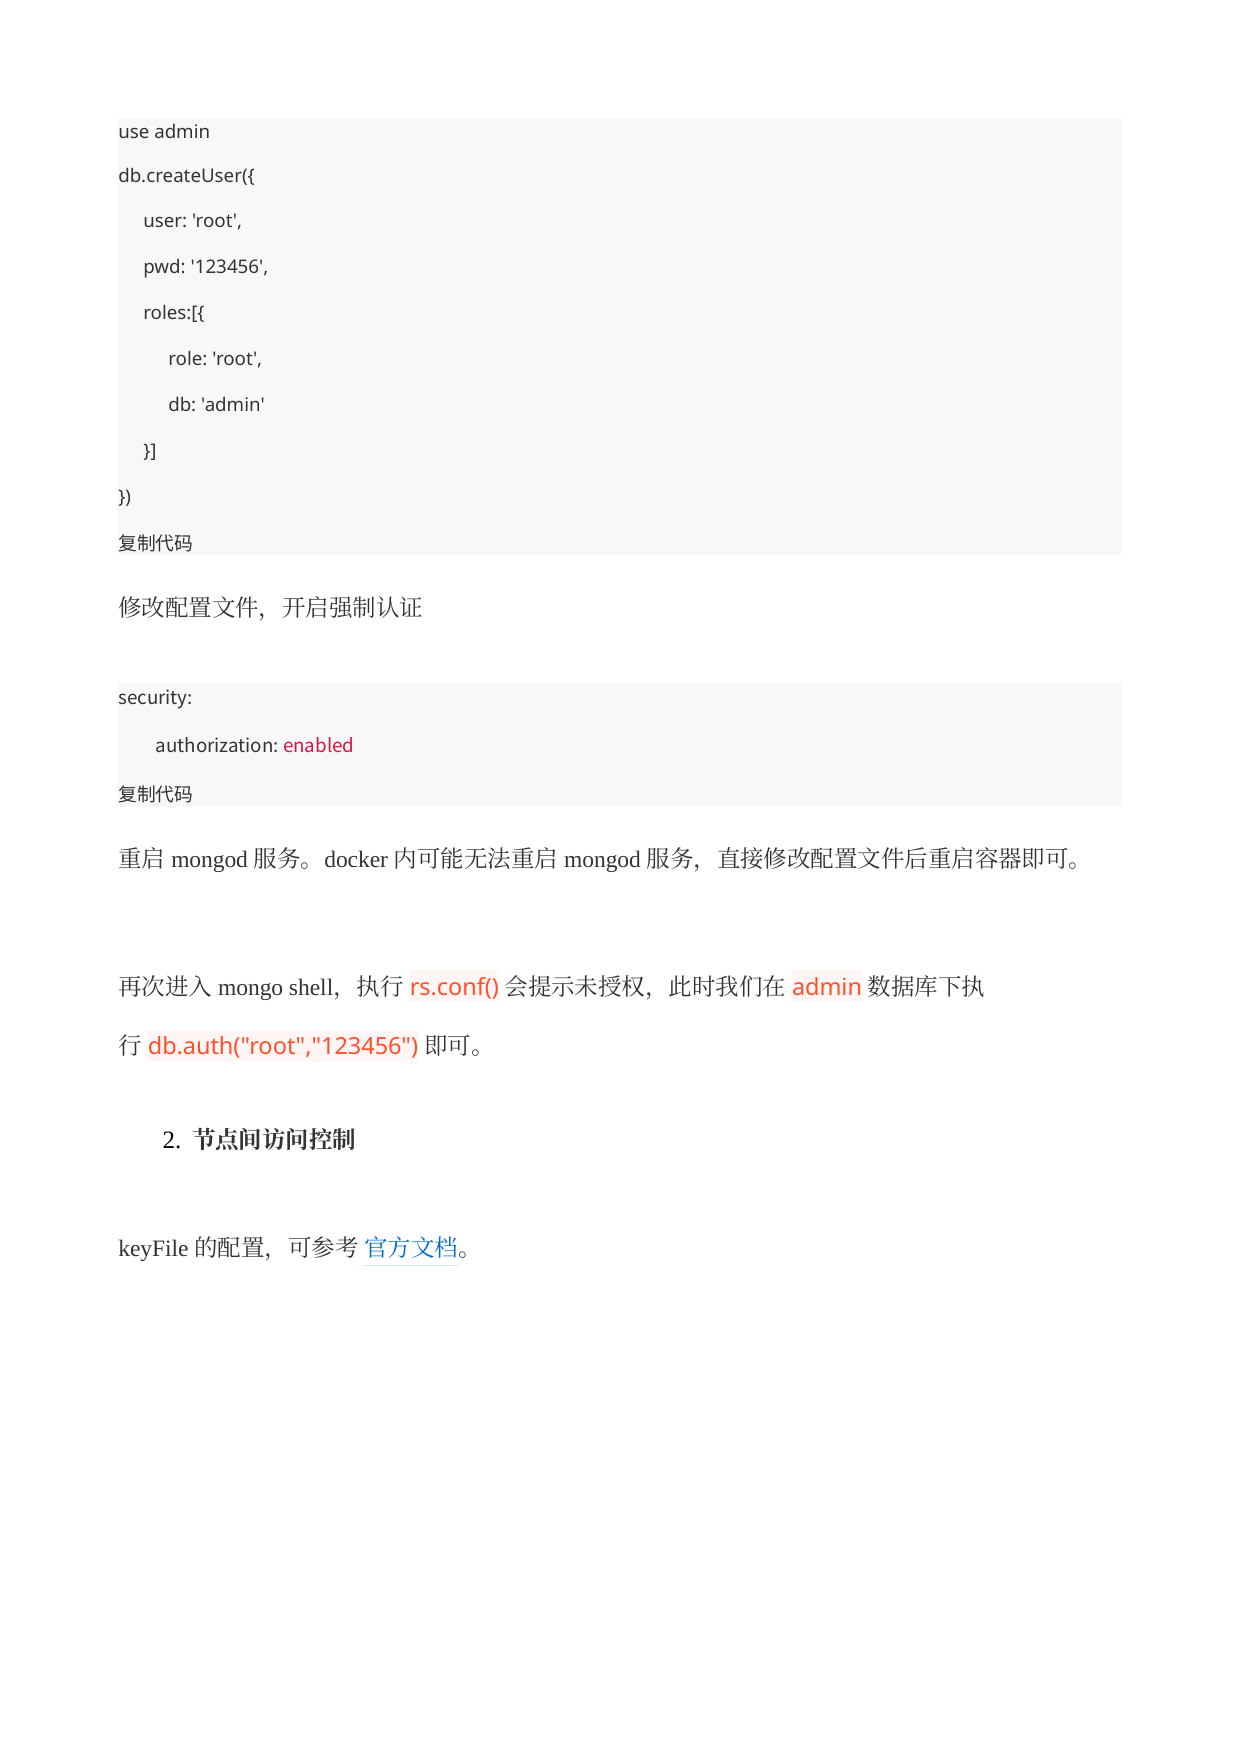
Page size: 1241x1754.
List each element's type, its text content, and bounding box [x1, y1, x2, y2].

text 复制代码 [118, 528, 1122, 555]
text }] [118, 437, 1122, 464]
text roles:[{ [118, 299, 1122, 326]
list 节点间访问控制 [162, 1121, 1122, 1155]
text 再次进入 mongo shell，执行 rs.conf() 会提示未授权，此时我们在 admin 数据库下执行 db.auth("root","123456") 即可。 [118, 968, 1122, 1061]
text keyFile 的配置，可参考 官方文档。 [118, 1229, 1122, 1266]
text use admin [118, 118, 1122, 144]
text }) [118, 483, 1122, 509]
text pwd: '123456', [118, 253, 1122, 280]
text db.createUser({ [118, 163, 1122, 188]
text authorization: enabled [118, 730, 1122, 758]
text security: [118, 683, 1122, 710]
text 重启 mongod 服务。docker 内可能无法重启 mongod 服务，直接修改配置文件后重启容器即可。 [118, 841, 1122, 874]
text 复制代码 [118, 779, 1122, 807]
text 修改配置文件，开启强制认证 [118, 590, 1122, 623]
text role: 'root', [118, 345, 1122, 372]
text db: 'admin' [118, 391, 1122, 418]
text user: 'root', [118, 207, 1122, 234]
